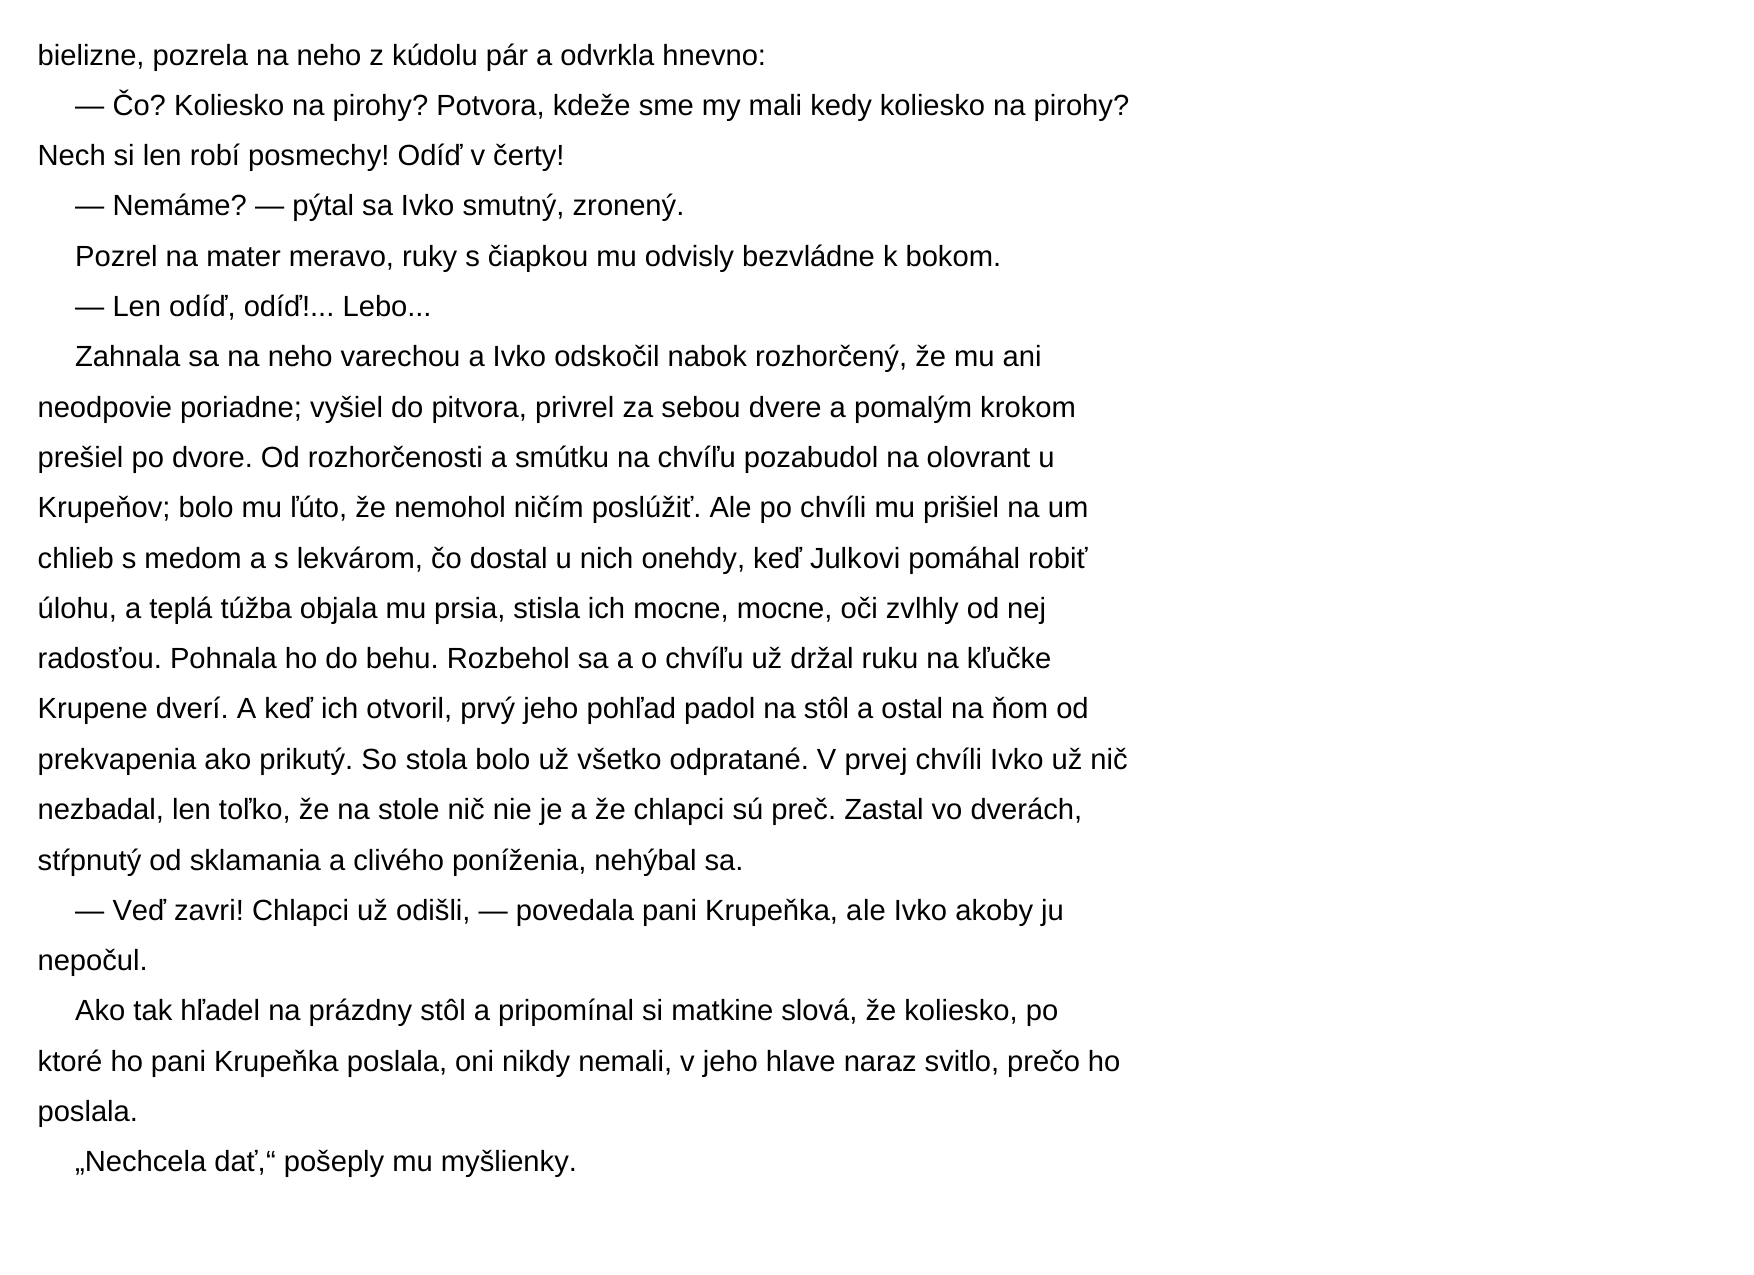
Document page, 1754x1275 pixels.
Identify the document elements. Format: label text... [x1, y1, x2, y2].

text bielizne, pozrela na neho z kúdolu pár a odvrkla hnevno: [37, 37, 1130, 71]
text Zahnala sa na neho varechou a Ivko odskočil nabok rozhorčený, že mu ani neodpovie poriadne; vyšiel do pitvora, privrel za sebou dvere a pomalým krokom prešiel po dvore. Od rozhorčenosti a smútku na chvíľu pozabudol na olovrant u Krupeňov; bolo mu ľúto, že nemohol ničím poslúžiť. Ale po chvíli mu prišiel na um chlieb s medom a s lekvárom, čo dostal u nich onehdy, keď Julkovi pomáhal robiť úlohu, a teplá túžba objala mu prsia, stisla ich mocne, mocne, oči zvlhly od nej radosťou. Pohnala ho do behu. Rozbehol sa a o chvíľu už držal ruku na kľučke Krupene dverí. A keď ich otvoril, prvý jeho pohľad padol na stôl a ostal na ňom od prekvapenia ako prikutý. So stola bolo už všetko odpratané. V prvej chvíli Ivko už nič nezbadal, len toľko, že na stole nič nie je a že chlapci sú preč. Zastal vo dverách, stŕpnutý od sklamania a clivého poníženia, nehýbal sa. [37, 339, 1130, 876]
text — Veď zavri! Chlapci už odišli, — povedala pani Krupeňka, ale Ivko akoby ju nepočul. [37, 893, 1130, 977]
text — Len odíď, odíď!... Lebo... [37, 289, 1130, 323]
text Ako tak hľadel na prázdny stôl a pripomínal si matkine slová, že koliesko, po ktoré ho pani Krupeňka poslala, oni nikdy nemali, v jeho hlave naraz svitlo, prečo ho poslala. [37, 993, 1130, 1128]
text — Čo? Koliesko na pirohy? Potvora, kdeže sme my mali kedy koliesko na pirohy? Nech si len robí posmechy! Odíď v čerty! [37, 88, 1130, 172]
text — Nemáme? — pýtal sa Ivko smutný, zronený. [37, 188, 1130, 222]
text „Nechcela dať,“ pošeply mu myšlienky. [37, 1144, 1130, 1178]
text Pozrel na mater meravo, ruky s čiapkou mu odvisly bezvládne k bokom. [37, 239, 1130, 272]
